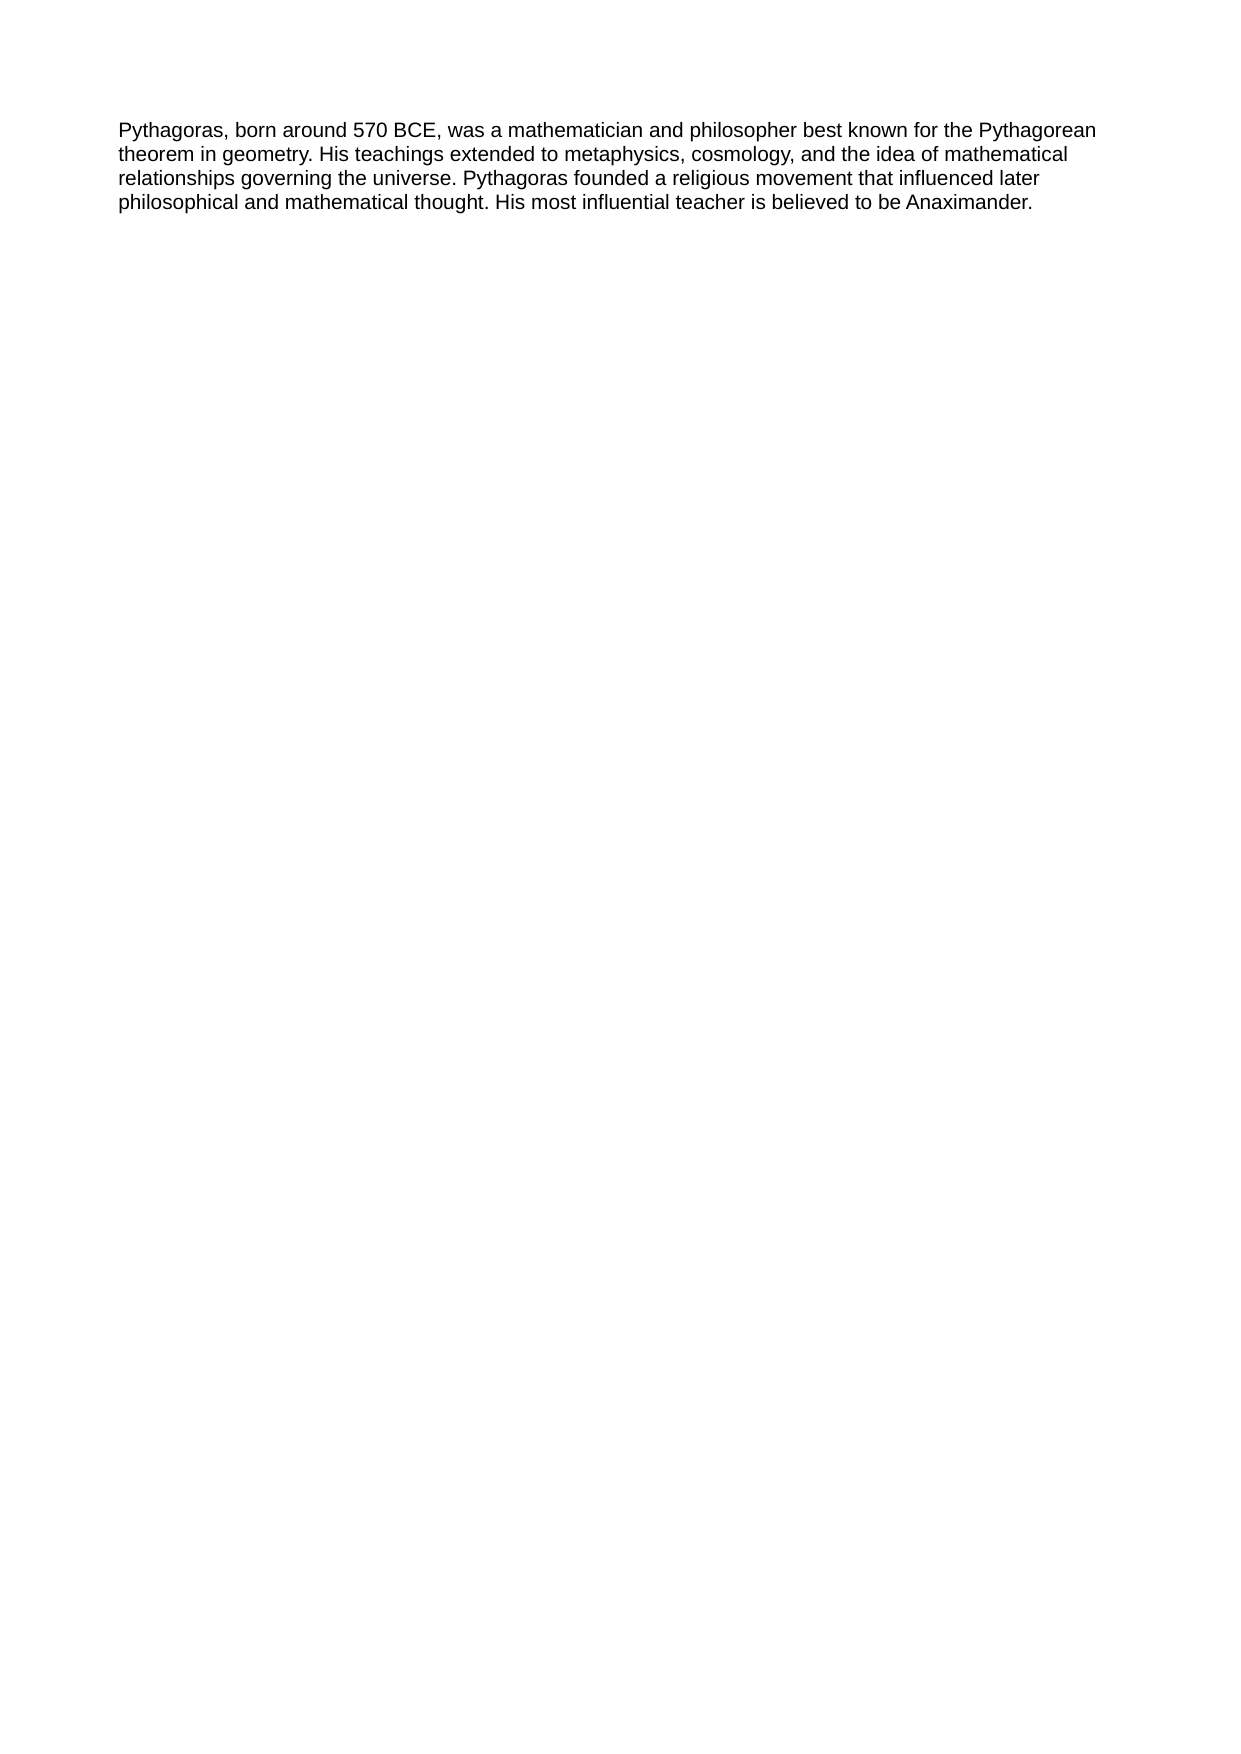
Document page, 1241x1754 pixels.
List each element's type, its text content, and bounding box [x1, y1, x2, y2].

text Pythagoras, born around 570 BCE, was a mathematician and philosopher best known for the Pythagorean theorem in geometry. His teachings extended to metaphysics, cosmology, and the idea of mathematical relationships governing the universe. Pythagoras founded a religious movement that influenced later philosophical and mathematical thought. His most influential teacher is believed to be Anaximander. [118, 118, 1122, 214]
